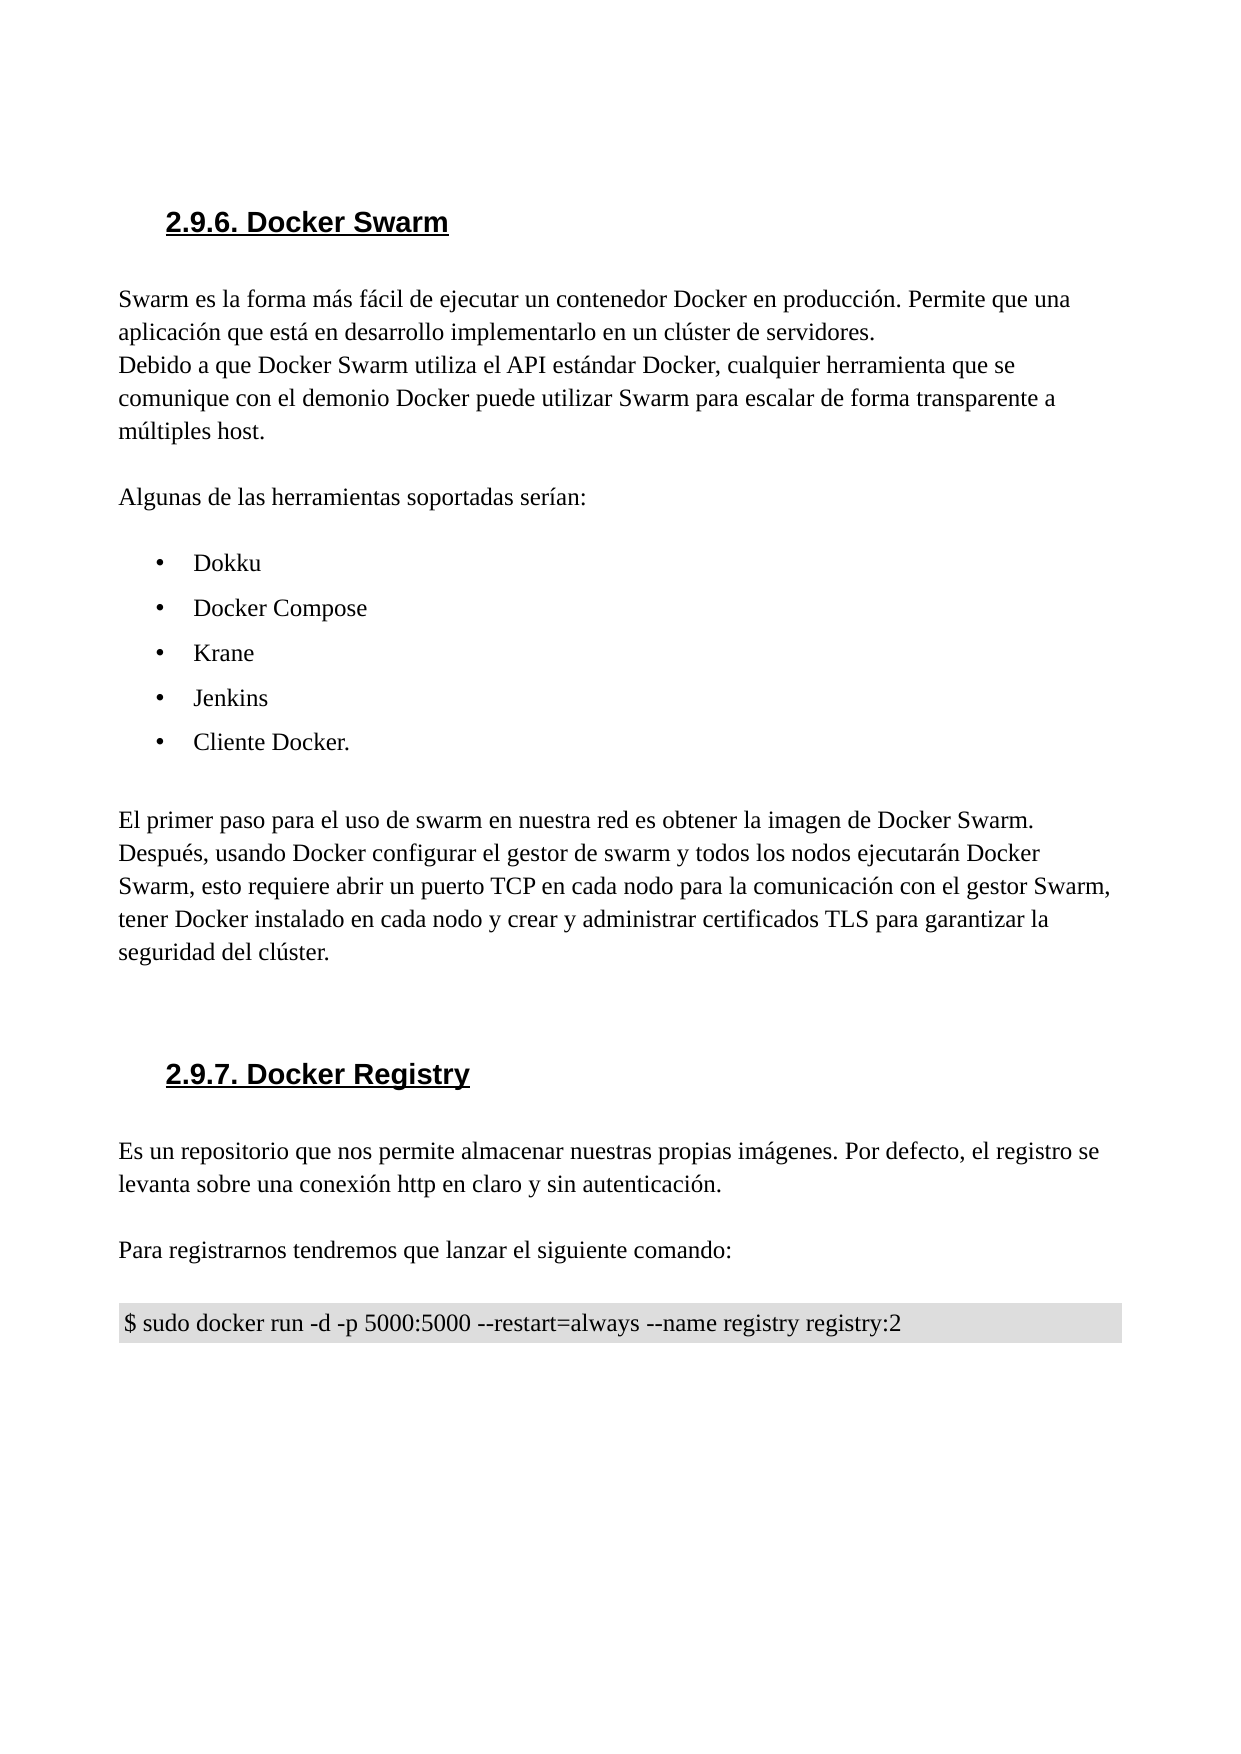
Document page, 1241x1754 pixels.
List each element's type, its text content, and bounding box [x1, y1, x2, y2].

list Krane [156, 638, 1122, 667]
subtitle 2.9.7. Docker Registry [159, 1057, 1122, 1091]
list Docker Compose [156, 593, 1122, 622]
list Cliente Docker. [156, 727, 1122, 756]
text El primer paso para el uso de swarm en nuestra red es obtener la imagen de Docker Swarm. Después, usando Docker configurar el gestor de swarm y todos los nodos ejecutarán Docker Swarm, esto requiere abrir un puerto TCP en cada nodo para la comunicación con el gestor Swarm, tener Docker instalado en cada nodo y crear y administrar certificados TLS para garantizar la seguridad del clúster. [118, 805, 1122, 966]
list Dokku [156, 548, 1122, 577]
list Jenkins [156, 683, 1122, 711]
text Swarm es la forma más fácil de ejecutar un contenedor Docker en producción. Permite que una aplicación que está en desarrollo implementarlo en un clúster de servidores. [118, 284, 1122, 346]
text Para registrarnos tendremos que lanzar el siguiente comando: [118, 1235, 1122, 1264]
table_header $ sudo docker run -d -p 5000:5000 --restart=always --name registry registry:2 [119, 1303, 1122, 1343]
text Debido a que Docker Swarm utiliza el API estándar Docker, cualquier herramienta que se comunique con el demonio Docker puede utilizar Swarm para escalar de forma transparente a múltiples host. [118, 350, 1122, 445]
text Algunas de las herramientas soportadas serían: [118, 482, 1122, 511]
text Es un repositorio que nos permite almacenar nuestras propias imágenes. Por defecto, el registro se levanta sobre una conexión http en claro y sin autenticación. [118, 1136, 1122, 1198]
subtitle 2.9.6. Docker Swarm [159, 205, 1122, 238]
